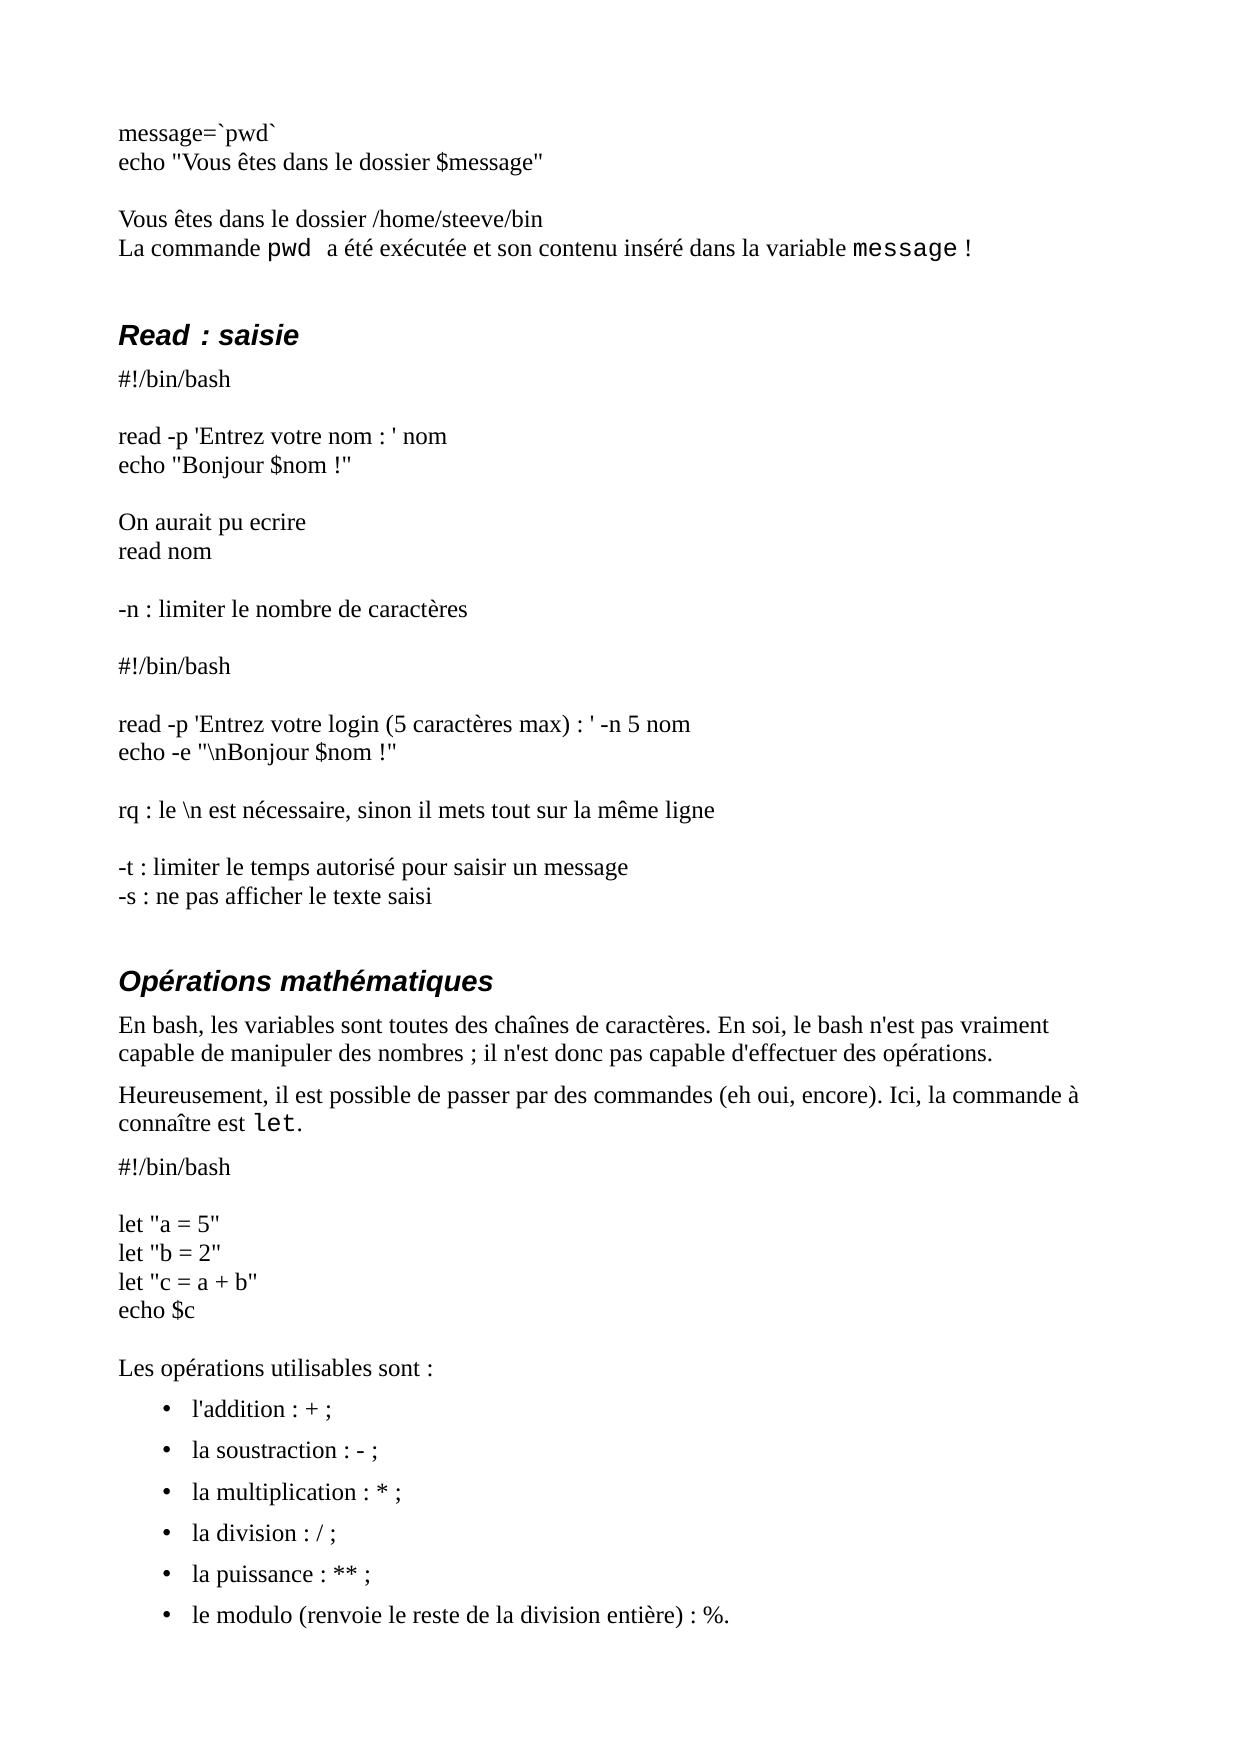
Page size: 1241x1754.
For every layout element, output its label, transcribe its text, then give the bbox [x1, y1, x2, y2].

text -n : limiter le nombre de caractères [118, 594, 1122, 622]
text #!/bin/bash [118, 651, 1122, 680]
text #!/bin/bash [118, 364, 1122, 392]
text -t : limiter le temps autorisé pour saisir un message [118, 852, 1122, 881]
text Heureusement, il est possible de passer par des commandes (eh oui, encore). Ici, la commande à connaître est let. [118, 1080, 1122, 1139]
text echo $c [118, 1296, 1122, 1324]
list l'addition : + ; [162, 1394, 1122, 1423]
text echo "Vous êtes dans le dossier $message" [118, 147, 1122, 176]
list la puissance : ** ; [162, 1559, 1122, 1588]
list la multiplication : * ; [162, 1477, 1122, 1506]
text echo -e "\nBonjour $nom !" [118, 737, 1122, 766]
text read nom [118, 536, 1122, 565]
text Les opérations utilisables sont : [118, 1353, 1122, 1382]
list la division : / ; [162, 1518, 1122, 1547]
text echo "Bonjour $nom !" [118, 450, 1122, 479]
text En bash, les variables sont toutes des chaînes de caractères. En soi, le bash n'est pas vraiment capable de manipuler des nombres ; il n'est donc pas capable d'effectuer des opérations. [118, 1010, 1122, 1067]
text -s : ne pas afficher le texte saisi [118, 881, 1122, 910]
list la soustraction : - ; [162, 1436, 1122, 1464]
text read -p 'Entrez votre nom : ' nom [118, 421, 1122, 450]
text La commande pwd a été exécutée et son contenu inséré dans la variable message ! [118, 233, 1122, 264]
text let "b = 2" [118, 1238, 1122, 1267]
subtitle Read : saisie [118, 318, 1122, 351]
text let "c = a + b" [118, 1267, 1122, 1296]
text Vous êtes dans le dossier /home/steeve/bin [118, 204, 1122, 233]
text read -p 'Entrez votre login (5 caractères max) : ' -n 5 nom [118, 709, 1122, 737]
text rq : le \n est nécessaire, sinon il mets tout sur la même ligne [118, 795, 1122, 824]
text #!/bin/bash [118, 1152, 1122, 1181]
text On aurait pu ecrire [118, 507, 1122, 536]
list le modulo (renvoie le reste de la division entière) : %. [162, 1601, 1122, 1629]
subtitle Opérations mathématiques [118, 964, 1122, 997]
text let "a = 5" [118, 1209, 1122, 1238]
text message=`pwd` [118, 118, 1122, 147]
